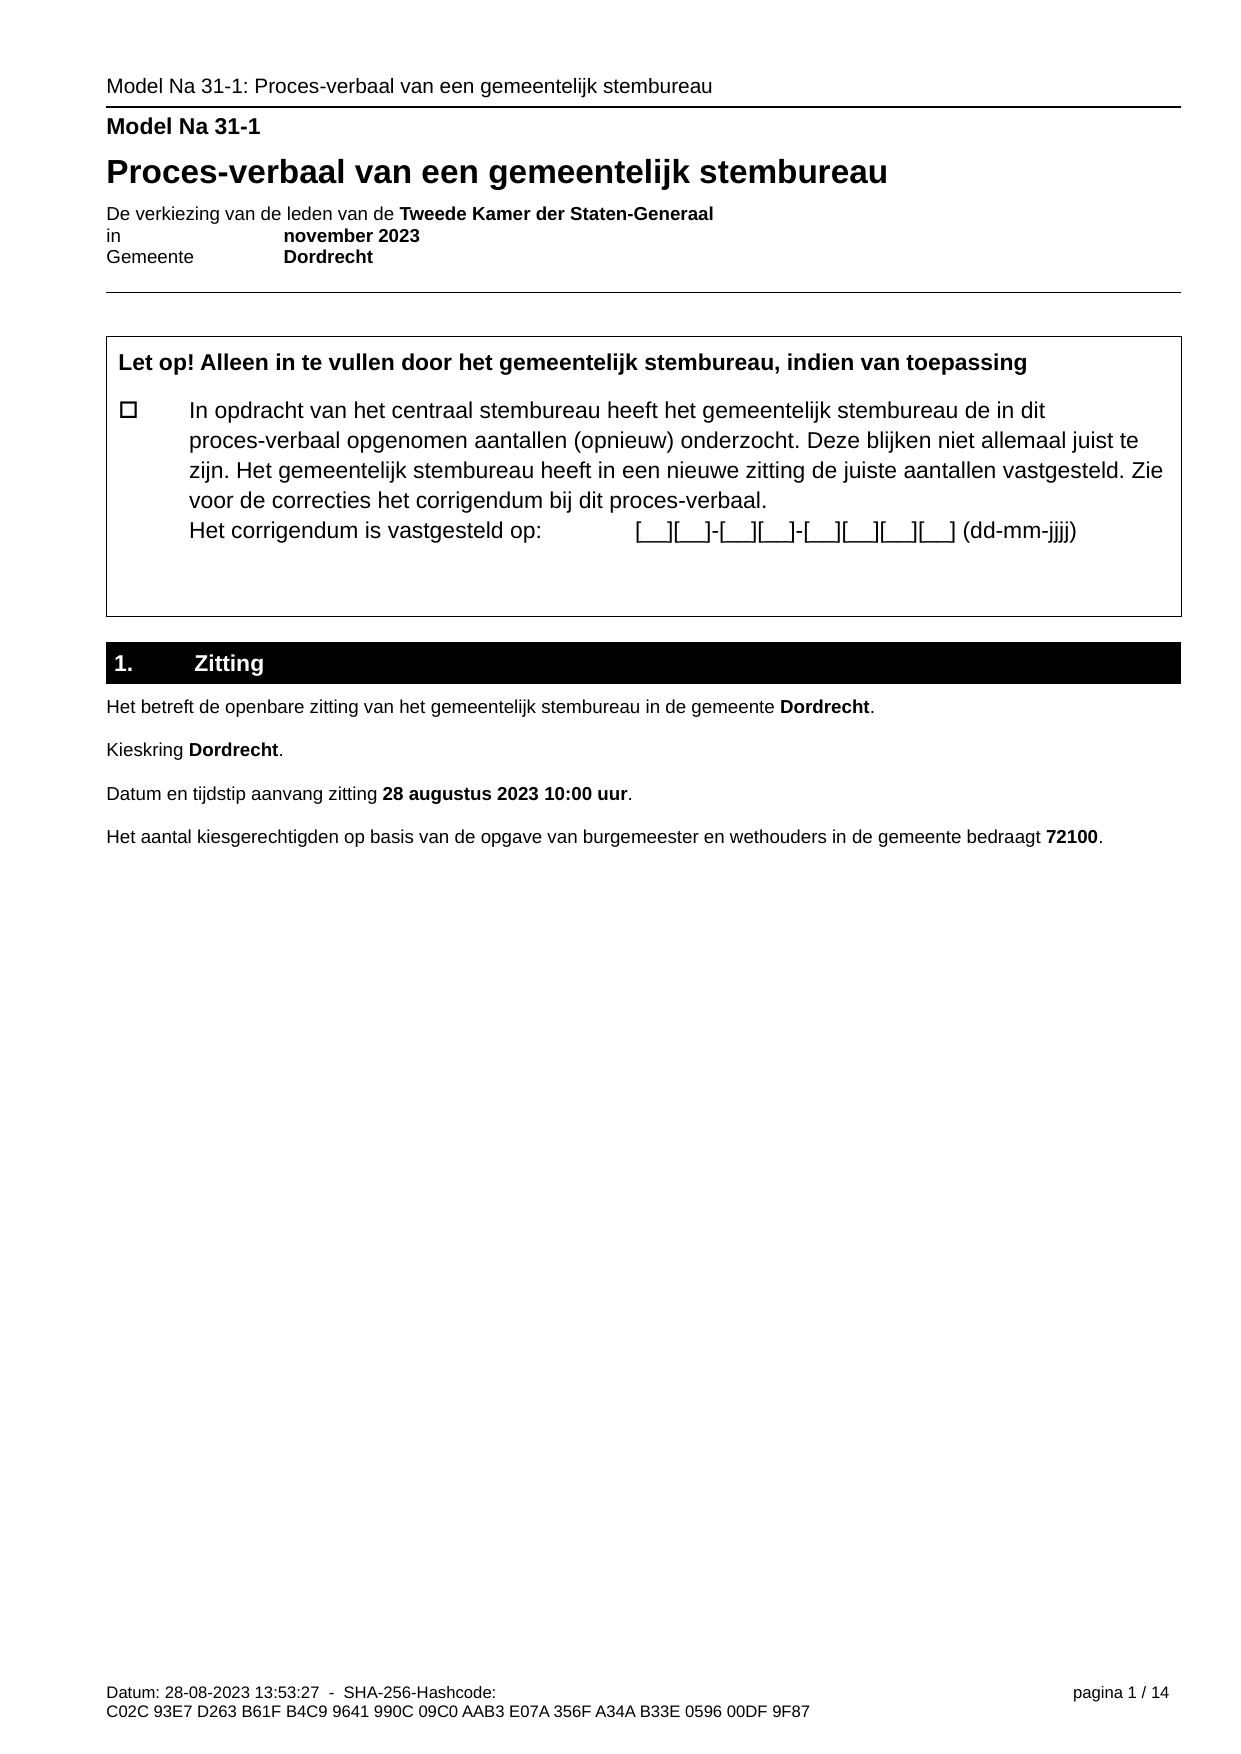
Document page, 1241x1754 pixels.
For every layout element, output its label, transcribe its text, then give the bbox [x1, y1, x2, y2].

title Model Na 31‑1 [106, 108, 1181, 140]
text Het betreft de openbare zitting van het gemeentelijk stembureau in de gemeente Dordrecht. [106, 696, 1181, 718]
table_header in [106, 225, 283, 246]
text Het aantal kiesgerechtigden op basis van de opgave van burgemeester en wethouders in de gemeente bedraagt 72100. [106, 826, 1181, 847]
text Kieskring Dordrecht. [106, 739, 1181, 761]
table_header november 2023 [283, 225, 1181, 246]
subtitle Proces‑verbaal van een gemeentelijk stembureau [106, 152, 1181, 191]
table_cell Dordrecht [283, 246, 1181, 268]
table_cell Gemeente [106, 246, 283, 268]
table_header Let op! Alleen in te vullen door het gemeentelijk stembureau, indien van toepassing In opdracht van het centraal stembureau heeft het gemeentelijk stembureau de in dit proces‑verbaal opgenomen aantallen (opnieuw) onderzocht. Deze blijken niet allemaal juist te zijn. Het gemeentelijk stembureau heeft in een nieuwe zitting de juiste aantallen vastgesteld. Zie voor de correcties het corrigendum bij dit proces‑verbaal. Het corrigendum is vastgesteld op: [__][__]-[__][__]-[__][__][__][__] (dd-mm-jjjj) [107, 337, 1181, 616]
subtitle Zitting [111, 647, 1177, 679]
text Datum en tijdstip aanvang zitting 28 augustus 2023 10:00 uur. [106, 782, 1181, 804]
text De verkiezing van de leden van de Tweede Kamer der Staten-Generaal [106, 203, 1181, 225]
